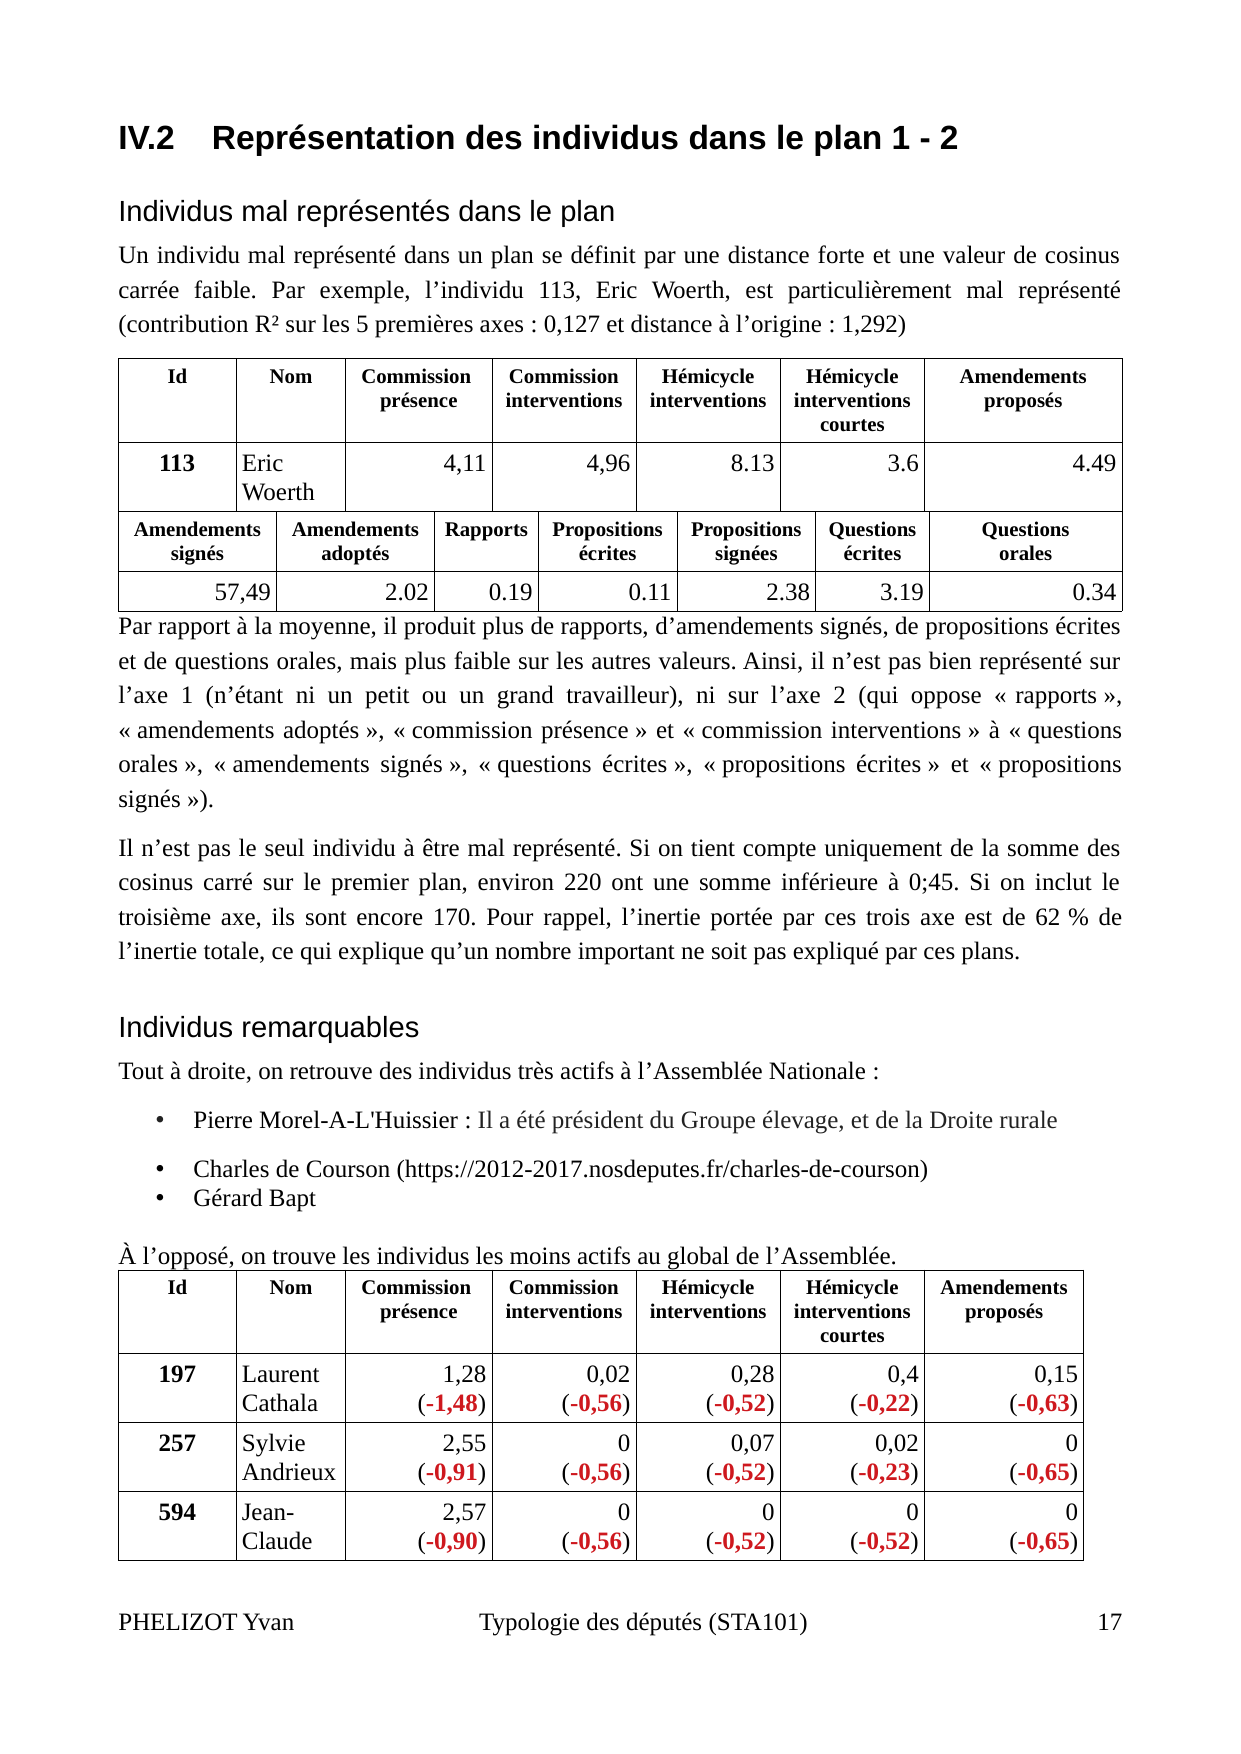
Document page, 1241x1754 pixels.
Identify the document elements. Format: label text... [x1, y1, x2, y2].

table_cell 0 (-0,56) [493, 1492, 636, 1560]
table_cell 0.11 [539, 572, 677, 611]
text À l’opposé, on trouve les individus les moins actifs au global de l’Assemblée. [118, 1241, 1122, 1269]
table_cell 0 (-0,56) [493, 1423, 636, 1491]
table_header Questions orales [930, 512, 1122, 571]
list Charles de Courson (https://2012-2017.nosdeputes.fr/charles-de-courson) [156, 1154, 1122, 1183]
table_header Hémicycle interventions [637, 1271, 780, 1353]
table_header Questions écrites [816, 512, 929, 571]
text Il n’est pas le seul individu à être mal représenté. Si on tient compte uniquement de la somme des cosinus carré sur le premier plan, environ 220 ont une somme inférieure à 0;45. Si on inclut le troisième axe, ils sont encore 170. Pour rappel, l’inertie portée par ces trois axe est de 62 % de l’inertie totale, ce qui explique qu’un nombre important ne soit pas expliqué par ces plans. [118, 833, 1122, 965]
table_header Nom [237, 1271, 345, 1353]
table_header Hémicycle interventions [637, 359, 780, 442]
table_header Amendements proposés [925, 1271, 1083, 1353]
list Gérard Bapt [156, 1183, 1122, 1212]
table_header Hémicycle interventions courtes [781, 1271, 924, 1353]
table_cell 0,02 (-0,23) [781, 1423, 924, 1491]
table_header Hémicycle interventions courtes [781, 359, 924, 442]
table_header Id [119, 1271, 236, 1353]
list Pierre Morel-A-L'Huissier : Il a été président du Groupe élevage, et de la Droite rurale [156, 1105, 1122, 1134]
table_cell 3.19 [816, 572, 929, 611]
text Un individu mal représenté dans un plan se définit par une distance forte et une valeur de cosinus carrée faible. Par exemple, l’individu 113, Eric Woerth, est particulièrement mal représenté (contribution R² sur les 5 premières axes : 0,127 et distance à l’origine : 1,292) [118, 240, 1122, 338]
table_cell 0 (-0,52) [637, 1492, 780, 1560]
table_cell 257 [119, 1423, 236, 1491]
table_cell 0,07 (-0,52) [637, 1423, 780, 1491]
table_cell 3.6 [781, 443, 924, 511]
table_cell 4,96 [493, 443, 636, 511]
table_cell 0 (-0,52) [781, 1492, 924, 1560]
table_cell 197 [119, 1354, 236, 1422]
table_header Amendements proposés [925, 359, 1122, 442]
table_cell 4,11 [346, 443, 492, 511]
table_cell 0 (-0,65) [925, 1423, 1083, 1491]
table_header Propositions signées [678, 512, 815, 571]
table_cell Jean-Claude [237, 1492, 345, 1560]
text Tout à droite, on retrouve des individus très actifs à l’Assemblée Nationale : [118, 1056, 1122, 1085]
table_header Nom [237, 359, 345, 442]
table_cell 0.34 [930, 572, 1122, 611]
table_cell 0 (-0,65) [925, 1492, 1083, 1560]
table_cell 57,49 [119, 572, 276, 611]
table_header Amendements adoptés [277, 512, 434, 571]
table_cell 2.38 [678, 572, 815, 611]
table_cell 1,28 (-1,48) [346, 1354, 492, 1422]
table_cell 2,57 (-0,90) [346, 1492, 492, 1560]
table_cell Sylvie Andrieux [237, 1423, 345, 1491]
table_cell 2,55 (-0,91) [346, 1423, 492, 1491]
table_cell Eric Woerth [237, 443, 345, 511]
table_cell 2.02 [277, 572, 434, 611]
table_header Commission présence [346, 1271, 492, 1353]
table_header Rapports [435, 512, 538, 571]
table_cell 0,4 (-0,22) [781, 1354, 924, 1422]
table_cell 0,28 (-0,52) [637, 1354, 780, 1422]
table_cell 0.19 [435, 572, 538, 611]
table_cell 0,15 (-0,63) [925, 1354, 1083, 1422]
subtitle Individus remarquables [118, 1010, 1122, 1044]
table_header Commission interventions [493, 1271, 636, 1353]
table_cell 4.49 [925, 443, 1122, 511]
table_cell Laurent Cathala [237, 1354, 345, 1422]
subtitle Individus mal représentés dans le plan [118, 194, 1122, 228]
table_header Propositions écrites [539, 512, 677, 571]
table_cell 594 [119, 1492, 236, 1560]
table_header Id [119, 359, 236, 442]
table_header Commission interventions [493, 359, 636, 442]
table_cell 8.13 [637, 443, 780, 511]
table_header Amendements signés [119, 512, 276, 571]
subtitle Représentation des individus dans le plan 1 - 2 [118, 118, 1122, 157]
table_header Commission présence [346, 359, 492, 442]
text Par rapport à la moyenne, il produit plus de rapports, d’amendements signés, de propositions écrites et de questions orales, mais plus faible sur les autres valeurs. Ainsi, il n’est pas bien représenté sur l’axe 1 (n’étant ni un petit ou un grand travailleur), ni sur l’axe 2 (qui oppose « rapports », « amendements adoptés », « commission présence » et « commission interventions » à « questions orales », « amendements signés », « questions écrites », « propositions écrites » et « propositions signés »). [118, 612, 1122, 812]
table_cell 113 [119, 443, 236, 511]
table_cell 0,02 (-0,56) [493, 1354, 636, 1422]
